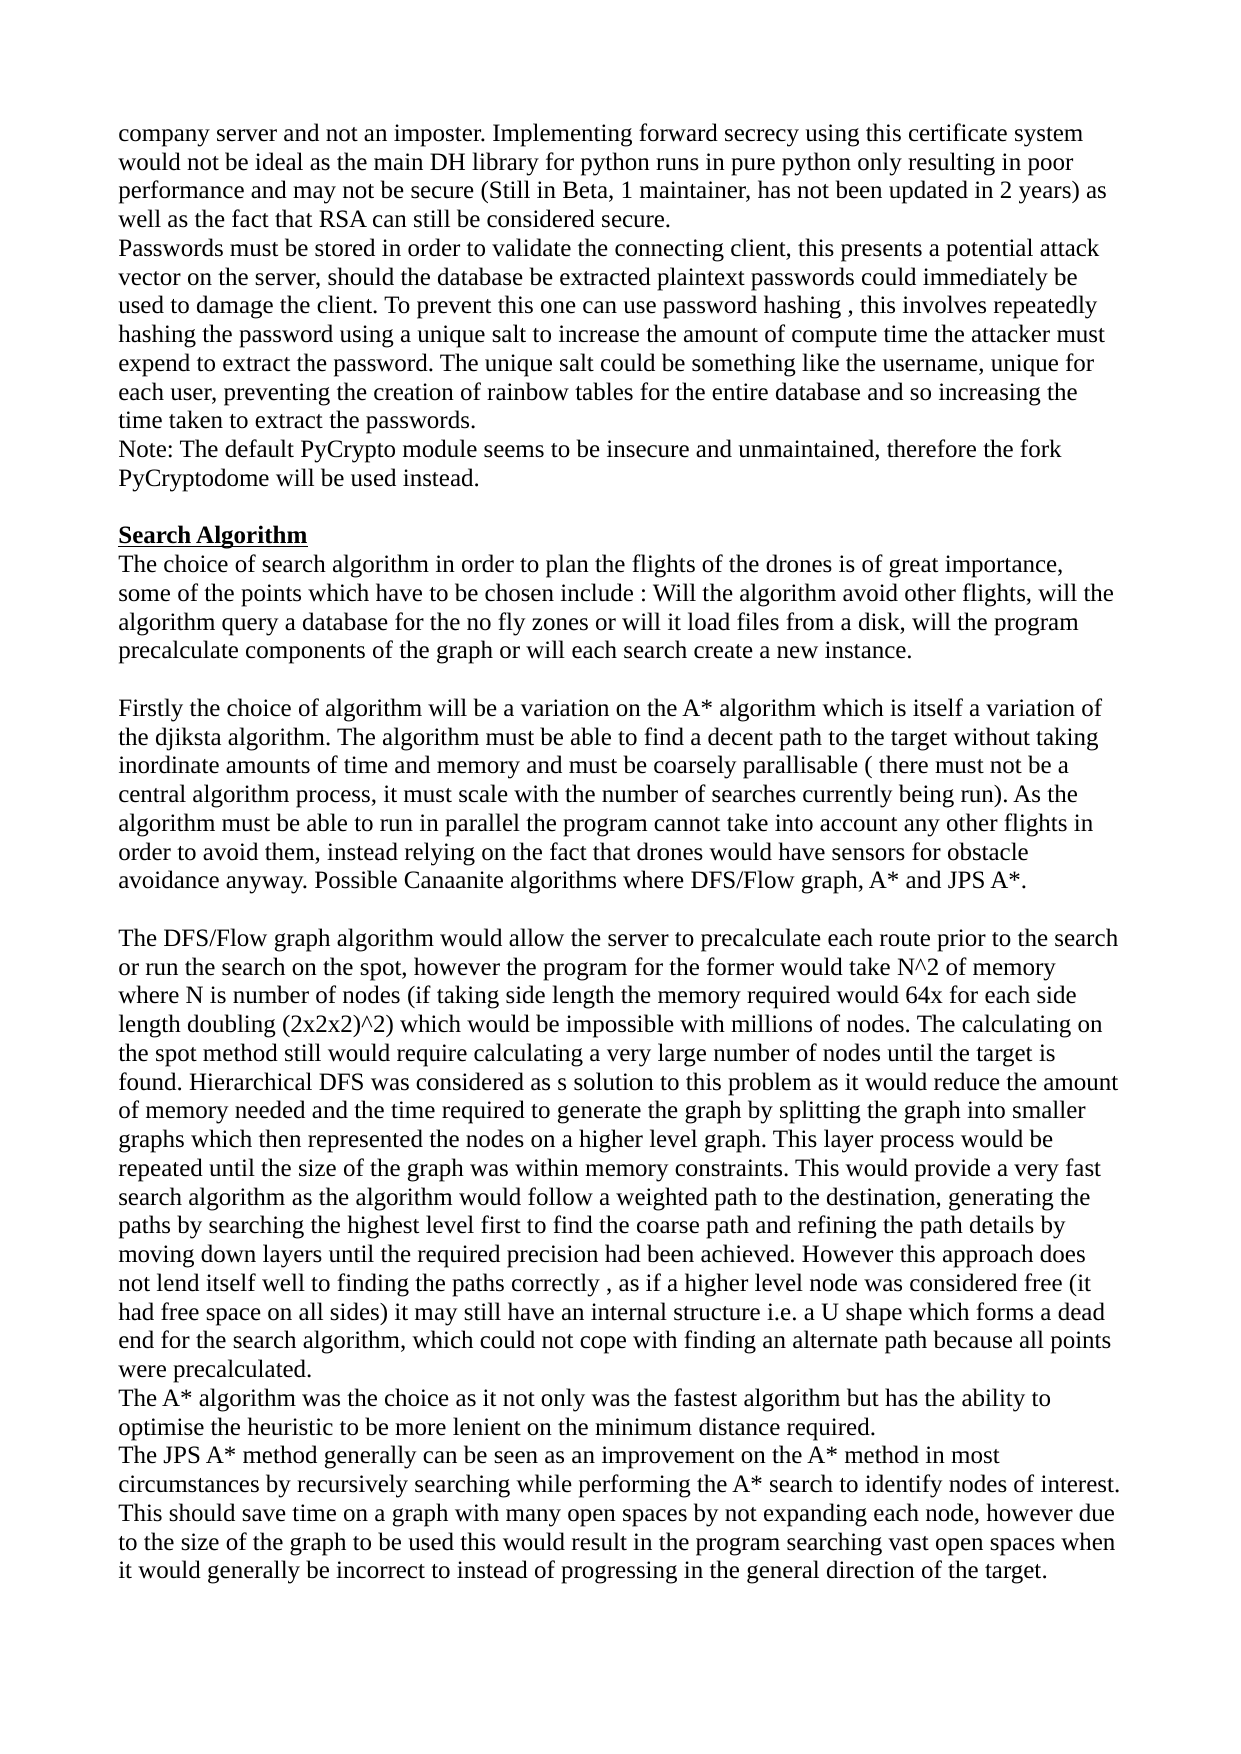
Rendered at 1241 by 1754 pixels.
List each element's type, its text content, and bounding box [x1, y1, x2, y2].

text Firstly the choice of algorithm will be a variation on the A* algorithm which is itself a variation of the djiksta algorithm. The algorithm must be able to find a decent path to the target without taking inordinate amounts of time and memory and must be coarsely parallisable ( there must not be a central algorithm process, it must scale with the number of searches currently being run). As the algorithm must be able to run in parallel the program cannot take into account any other flights in order to avoid them, instead relying on the fact that drones would have sensors for obstacle avoidance anyway. Possible Canaanite algorithms where DFS/Flow graph, A* and JPS A*. [118, 693, 1122, 894]
text The DFS/Flow graph algorithm would allow the server to precalculate each route prior to the search or run the search on the spot, however the program for the former would take N^2 of memory where N is number of nodes (if taking side length the memory required would 64x for each side length doubling (2x2x2)^2) which would be impossible with millions of nodes. The calculating on the spot method still would require calculating a very large number of nodes until the target is found. Hierarchical DFS was considered as s solution to this problem as it would reduce the amount of memory needed and the time required to generate the graph by splitting the graph into smaller graphs which then represented the nodes on a higher level graph. This layer process would be repeated until the size of the graph was within memory constraints. This would provide a very fast search algorithm as the algorithm would follow a weighted path to the destination, generating the paths by searching the highest level first to find the coarse path and refining the path details by moving down layers until the required precision had been achieved. However this approach does not lend itself well to finding the paths correctly , as if a higher level node was considered free (it had free space on all sides) it may still have an internal structure i.e. a U shape which forms a dead end for the search algorithm, which could not cope with finding an alternate path because all points were precalculated. [118, 923, 1122, 1383]
text company server and not an imposter. Implementing forward secrecy using this certificate system would not be ideal as the main DH library for python runs in pure python only resulting in poor performance and may not be secure (Still in Beta, 1 maintainer, has not been updated in 2 years) as well as the fact that RSA can still be considered secure. [118, 118, 1122, 233]
text Search Algorithm [118, 521, 1122, 549]
text The JPS A* method generally can be seen as an improvement on the A* method in most circumstances by recursively searching while performing the A* search to identify nodes of interest. This should save time on a graph with many open spaces by not expanding each node, however due to the size of the graph to be used this would result in the program searching vast open spaces when it would generally be incorrect to instead of progressing in the general direction of the target. [118, 1441, 1122, 1584]
text The A* algorithm was the choice as it not only was the fastest algorithm but has the ability to optimise the heuristic to be more lenient on the minimum distance required. [118, 1383, 1122, 1441]
text The choice of search algorithm in order to plan the flights of the drones is of great importance, some of the points which have to be chosen include : Will the algorithm avoid other flights, will the algorithm query a database for the no fly zones or will it load files from a disk, will the program precalculate components of the graph or will each search create a new instance. [118, 549, 1122, 664]
text Note: The default PyCrypto module seems to be insecure and unmaintained, therefore the fork PyCryptodome will be used instead. [118, 434, 1122, 492]
text Passwords must be stored in order to validate the connecting client, this presents a potential attack vector on the server, should the database be extracted plaintext passwords could immediately be used to damage the client. To prevent this one can use password hashing , this involves repeatedly hashing the password using a unique salt to increase the amount of compute time the attacker must expend to extract the password. The unique salt could be something like the username, unique for each user, preventing the creation of rainbow tables for the entire database and so increasing the time taken to extract the passwords. [118, 233, 1122, 434]
